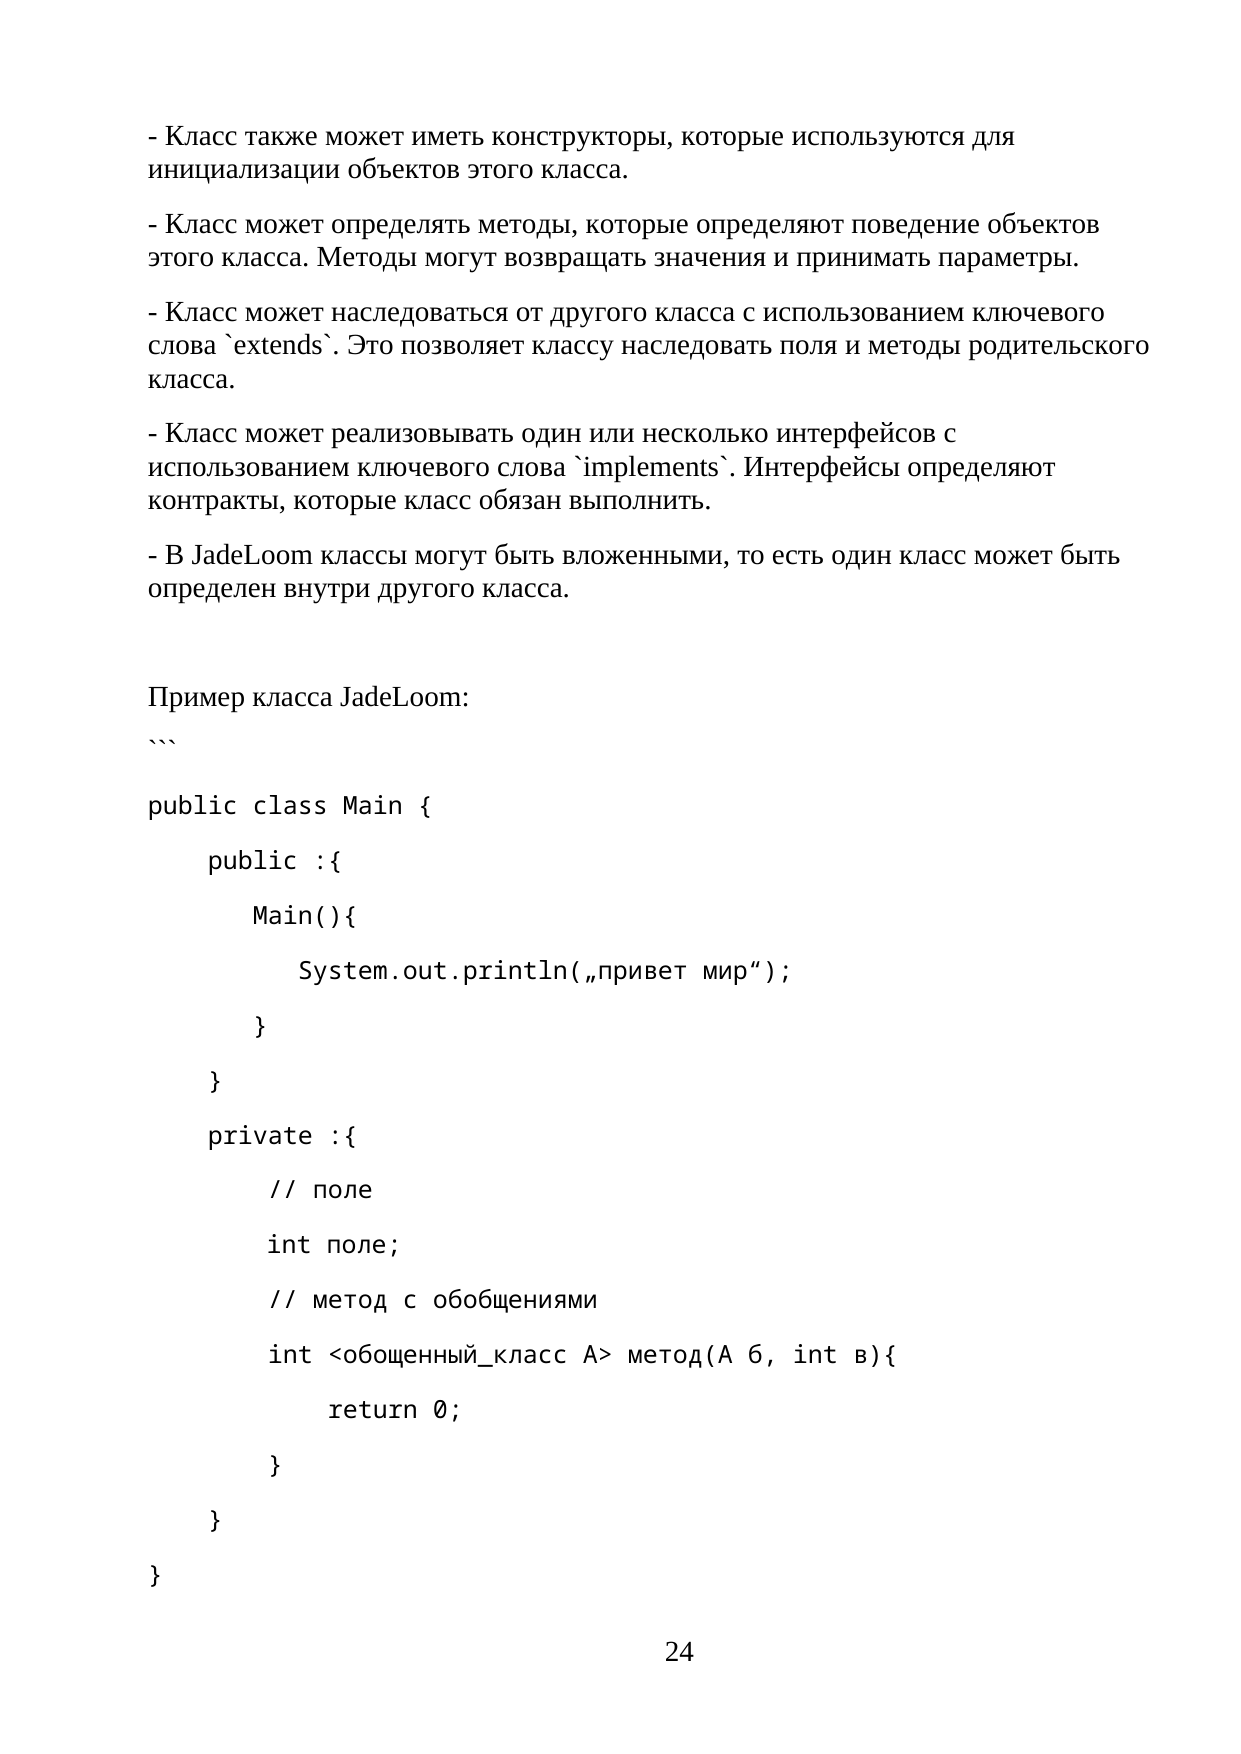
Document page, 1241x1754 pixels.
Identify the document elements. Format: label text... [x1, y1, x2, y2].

text public class Main { [148, 788, 1152, 822]
text - Класс может наследоваться от другого класса с использованием ключевого слова `extends`. Это позволяет классу наследовать поля и методы родительского класса. [148, 294, 1152, 394]
text return 0; [148, 1392, 1152, 1426]
text // метод с обобщениями [148, 1282, 1152, 1316]
text - Класс может определять методы, которые определяют поведение объектов этого класса. Методы могут возвращать значения и принимать параметры. [148, 206, 1152, 273]
text private :{ [148, 1117, 1152, 1151]
text // поле [148, 1172, 1152, 1206]
text - Класс может реализовывать один или несколько интерфейсов с использованием ключевого слова `implements`. Интерфейсы определяют контракты, которые класс обязан выполнить. [148, 415, 1152, 516]
text - Класс также может иметь конструкторы, которые используются для инициализации объектов этого класса. [148, 118, 1152, 185]
text } [148, 1007, 1152, 1042]
text } [148, 1502, 1152, 1536]
text System.out.println(„привет мир“); [148, 953, 1152, 987]
text int поле; [148, 1227, 1152, 1261]
text int <обощенный_класс А> метод(А б, int в){ [148, 1337, 1152, 1371]
text } [148, 1556, 1152, 1591]
text Main(){ [148, 898, 1152, 932]
text ``` [148, 733, 1152, 767]
text } [148, 1062, 1152, 1096]
text } [148, 1447, 1152, 1481]
text - В JadeLoom классы могут быть вложенными, то есть один класс может быть определен внутри другого класса. [148, 537, 1152, 604]
text public :{ [148, 843, 1152, 877]
text Пример класса JаdeLoom: [148, 679, 1152, 713]
